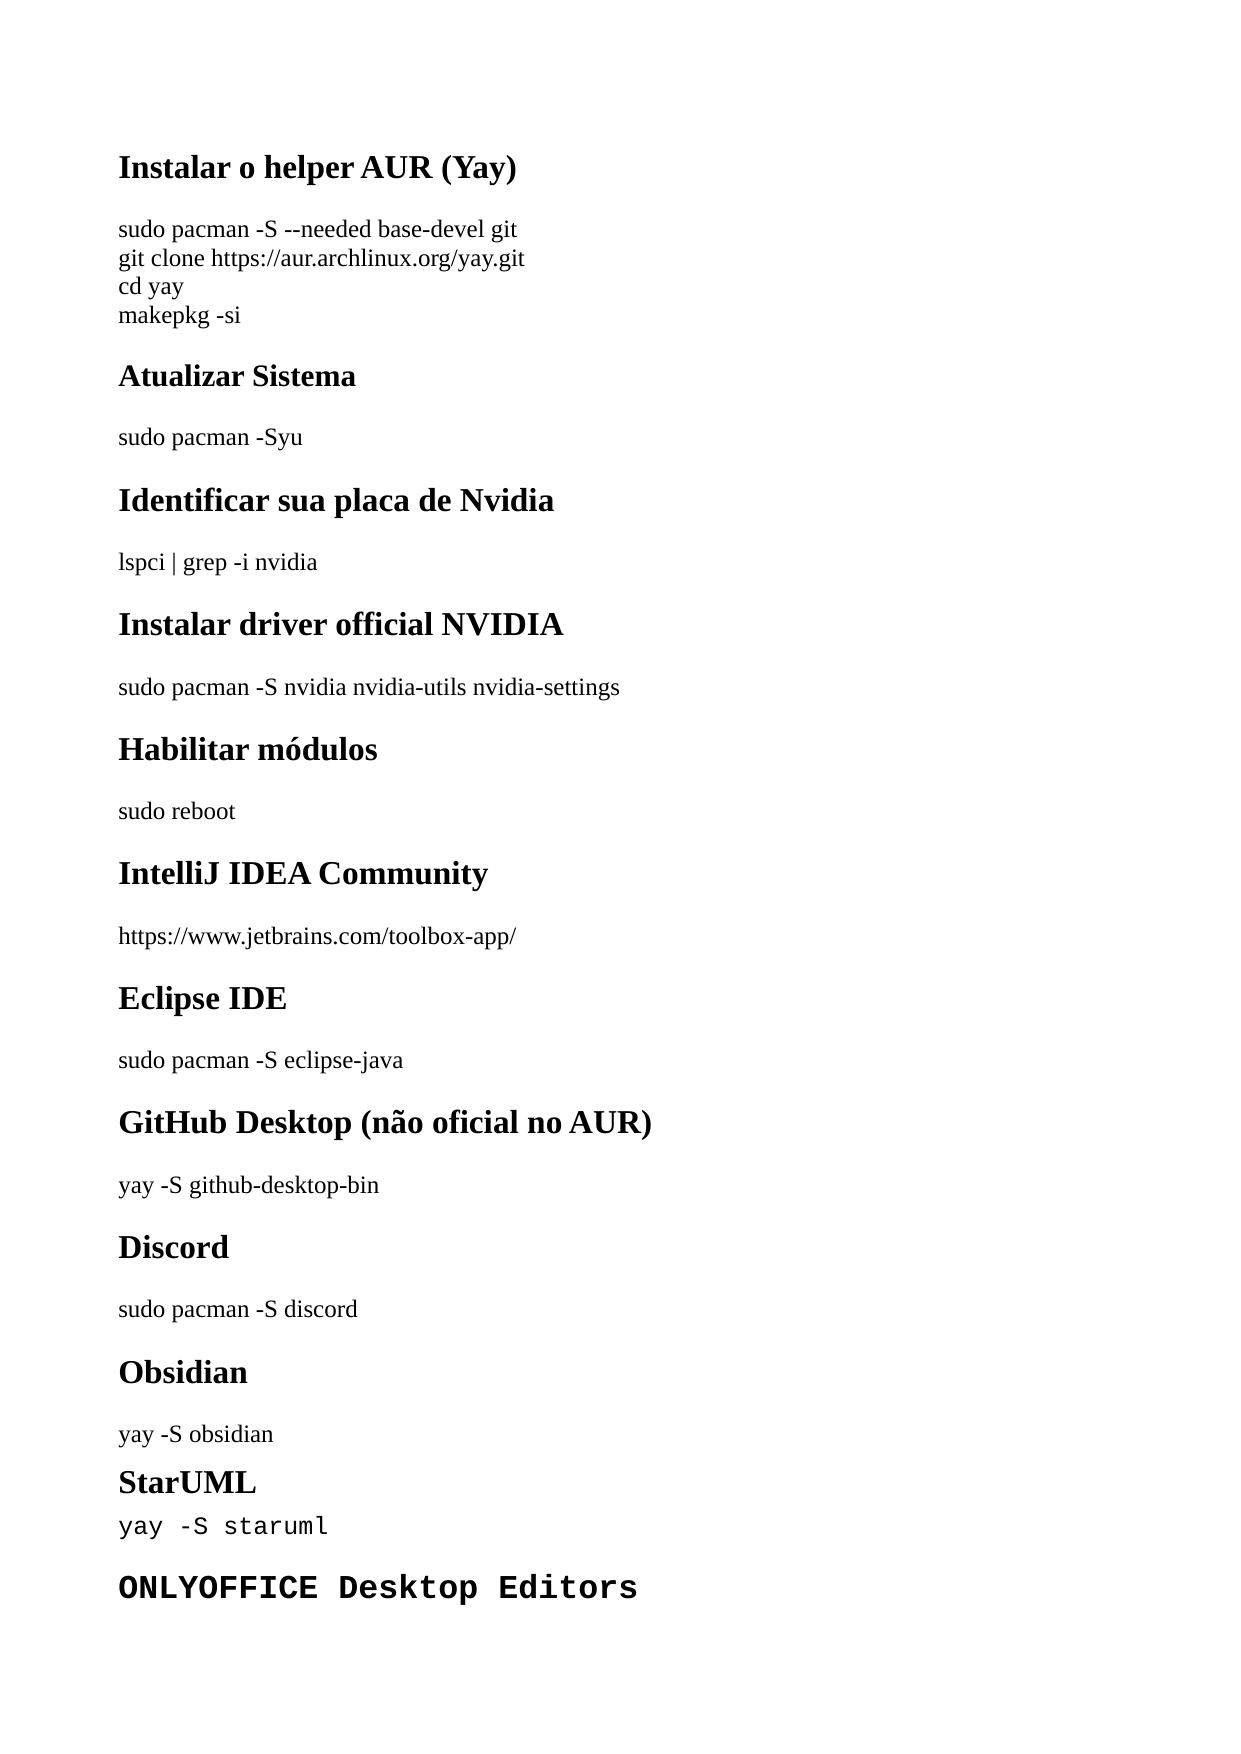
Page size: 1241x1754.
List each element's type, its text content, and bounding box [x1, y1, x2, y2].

text sudo pacman -S discord [118, 1294, 1122, 1323]
text Instalar o helper AUR (Yay) [118, 147, 1122, 185]
text sudo reboot [118, 796, 1122, 825]
text Eclipse IDE [118, 978, 1122, 1017]
text cd yay [118, 271, 1122, 300]
text IntelliJ IDEA Community [118, 854, 1122, 892]
text Habilitar módulos [118, 729, 1122, 767]
text sudo pacman -S eclipse-java [118, 1045, 1122, 1074]
text ONLYOFFICE Desktop Editors [118, 1571, 1122, 1609]
text sudo pacman -Syu [118, 422, 1122, 451]
text git clone https://aur.archlinux.org/yay.git [118, 243, 1122, 271]
text yay -S github-desktop-bin [118, 1170, 1122, 1199]
text lspci | grep -i nvidia [118, 547, 1122, 576]
text GitHub Desktop (não oficial no AUR) [118, 1103, 1122, 1141]
text makepkg -si [118, 300, 1122, 329]
text sudo pacman -S nvidia nvidia-utils nvidia-settings [118, 672, 1122, 700]
text Identificar sua placa de Nvidia [118, 480, 1122, 518]
text yay -S obsidian [118, 1419, 1122, 1448]
text Instalar driver official NVIDIA [118, 604, 1122, 643]
text sudo pacman -S --needed base-devel git [118, 214, 1122, 243]
text Obsidian [118, 1352, 1122, 1390]
text Atualizar Sistema [118, 358, 1122, 394]
text yay -S staruml [118, 1513, 1122, 1542]
subtitle StarUML [118, 1462, 1122, 1501]
text https://www.jetbrains.com/toolbox-app/ [118, 921, 1122, 949]
text Discord [118, 1227, 1122, 1266]
